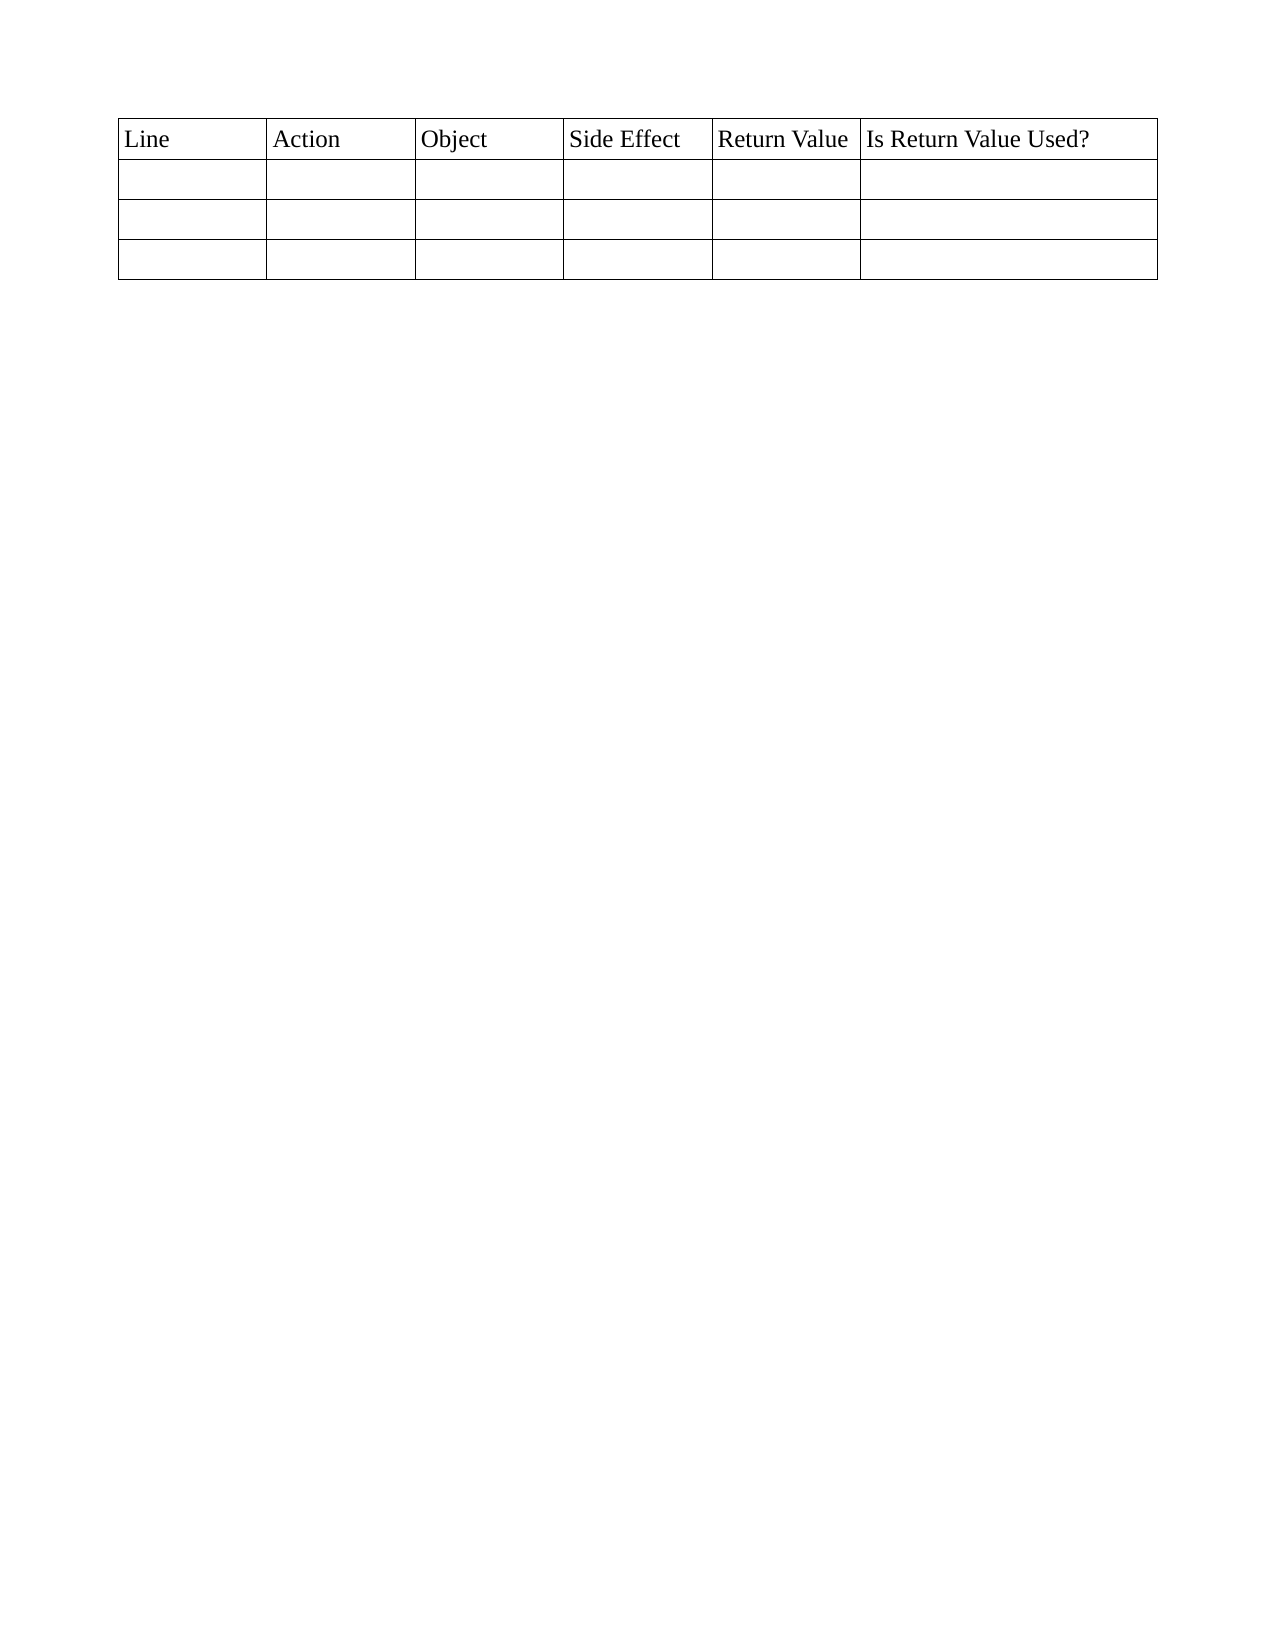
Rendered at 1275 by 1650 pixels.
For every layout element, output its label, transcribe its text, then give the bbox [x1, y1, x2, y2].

table_header Action [267, 119, 415, 158]
table_cell [564, 160, 712, 199]
table_header Object [416, 119, 563, 158]
table_cell [713, 160, 860, 199]
table_header Is Return Value Used? [861, 119, 1157, 158]
table_cell [713, 200, 860, 239]
table_cell [416, 200, 563, 239]
table_header Line [119, 119, 266, 158]
table_cell [119, 240, 266, 279]
table_cell [416, 160, 563, 199]
table_header Return Value [713, 119, 860, 158]
table_cell [713, 240, 860, 279]
table_header Side Effect [564, 119, 712, 158]
table_cell [564, 200, 712, 239]
table_cell [267, 240, 415, 279]
table_cell [267, 160, 415, 199]
table_cell [416, 240, 563, 279]
table_cell [119, 160, 266, 199]
table_cell [564, 240, 712, 279]
table_cell [861, 240, 1157, 279]
table_cell [861, 160, 1157, 199]
table_cell [267, 200, 415, 239]
table_cell [119, 200, 266, 239]
table_cell [861, 200, 1157, 239]
